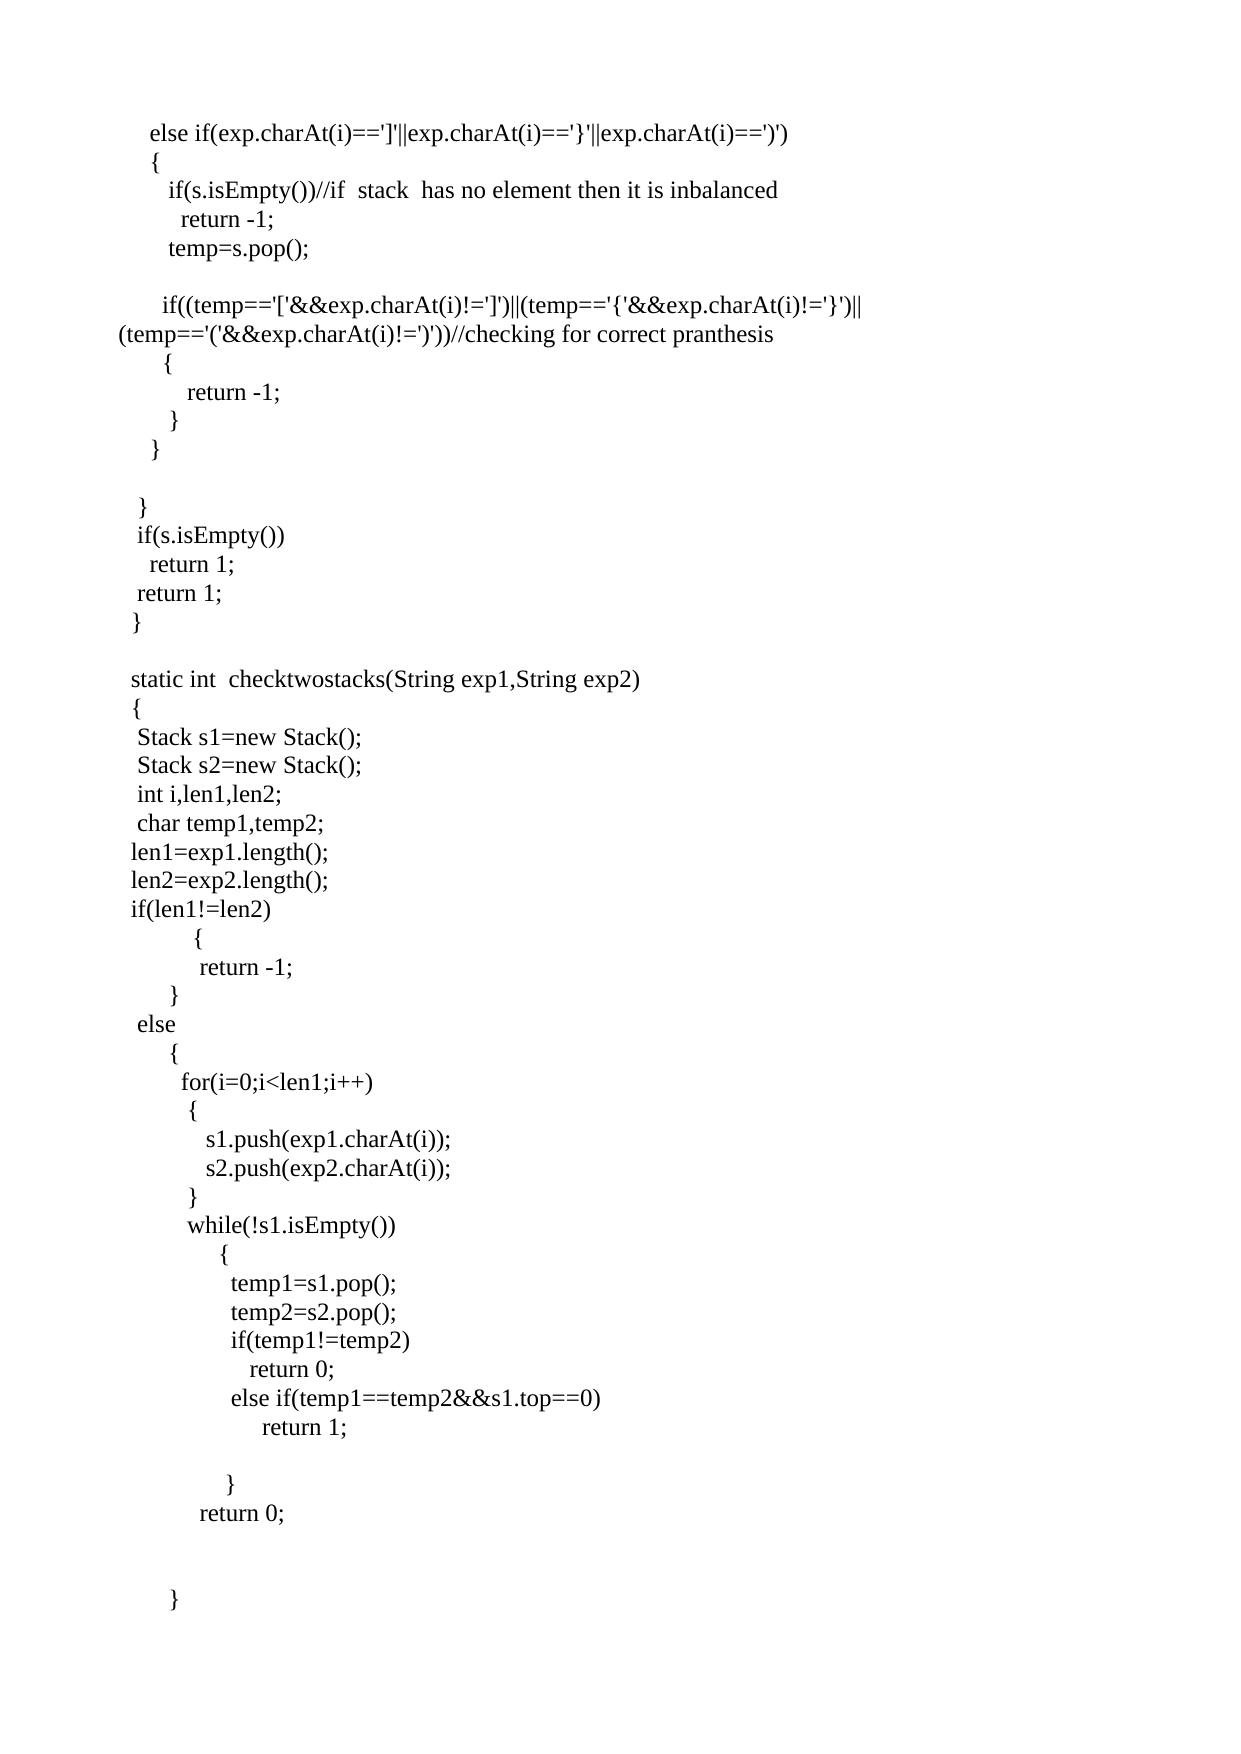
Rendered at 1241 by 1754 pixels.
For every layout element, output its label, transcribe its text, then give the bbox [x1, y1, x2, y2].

text } [118, 492, 1122, 521]
text return -1; [118, 952, 1122, 981]
text return 0; [118, 1354, 1122, 1383]
text return 1; [118, 549, 1122, 578]
text { [118, 348, 1122, 377]
text if(len1!=len2) [118, 894, 1122, 923]
text else if(temp1==temp2&&s1.top==0) [118, 1383, 1122, 1412]
text static int checktwostacks(String exp1,String exp2) [118, 664, 1122, 693]
text if(temp1!=temp2) [118, 1326, 1122, 1354]
text if(s.isEmpty())//if stack has no element then it is inbalanced [118, 176, 1122, 204]
text return 0; [118, 1498, 1122, 1527]
text } [118, 981, 1122, 1009]
text } [118, 1584, 1122, 1613]
text return -1; [118, 377, 1122, 406]
text } [118, 1469, 1122, 1498]
text { [118, 147, 1122, 176]
text if((temp=='['&&exp.charAt(i)!=']')||(temp=='{'&&exp.charAt(i)!='}')||(temp=='('&&exp.charAt(i)!=')'))//checking for correct pranthesis [118, 291, 1122, 348]
text if(s.isEmpty()) [118, 521, 1122, 549]
text temp1=s1.pop(); [118, 1268, 1122, 1297]
text while(!s1.isEmpty()) [118, 1211, 1122, 1239]
text } [118, 434, 1122, 463]
text } [118, 1182, 1122, 1211]
text return -1; [118, 204, 1122, 233]
text Stack s1=new Stack(); [118, 722, 1122, 751]
text return 1; [118, 578, 1122, 607]
text { [118, 923, 1122, 952]
text s2.push(exp2.charAt(i)); [118, 1153, 1122, 1182]
text int i,len1,len2; [118, 779, 1122, 808]
text } [118, 406, 1122, 434]
text temp=s.pop(); [118, 233, 1122, 262]
text s1.push(exp1.charAt(i)); [118, 1124, 1122, 1153]
text { [118, 693, 1122, 722]
text len2=exp2.length(); [118, 866, 1122, 894]
text { [118, 1038, 1122, 1067]
text else [118, 1009, 1122, 1038]
text for(i=0;i<len1;i++) [118, 1067, 1122, 1096]
text { [118, 1239, 1122, 1268]
text else if(exp.charAt(i)==']'||exp.charAt(i)=='}'||exp.charAt(i)==')') [118, 118, 1122, 147]
text temp2=s2.pop(); [118, 1297, 1122, 1326]
text return 1; [118, 1412, 1122, 1441]
text len1=exp1.length(); [118, 837, 1122, 866]
text { [118, 1096, 1122, 1124]
text char temp1,temp2; [118, 808, 1122, 837]
text } [118, 607, 1122, 636]
text Stack s2=new Stack(); [118, 751, 1122, 779]
